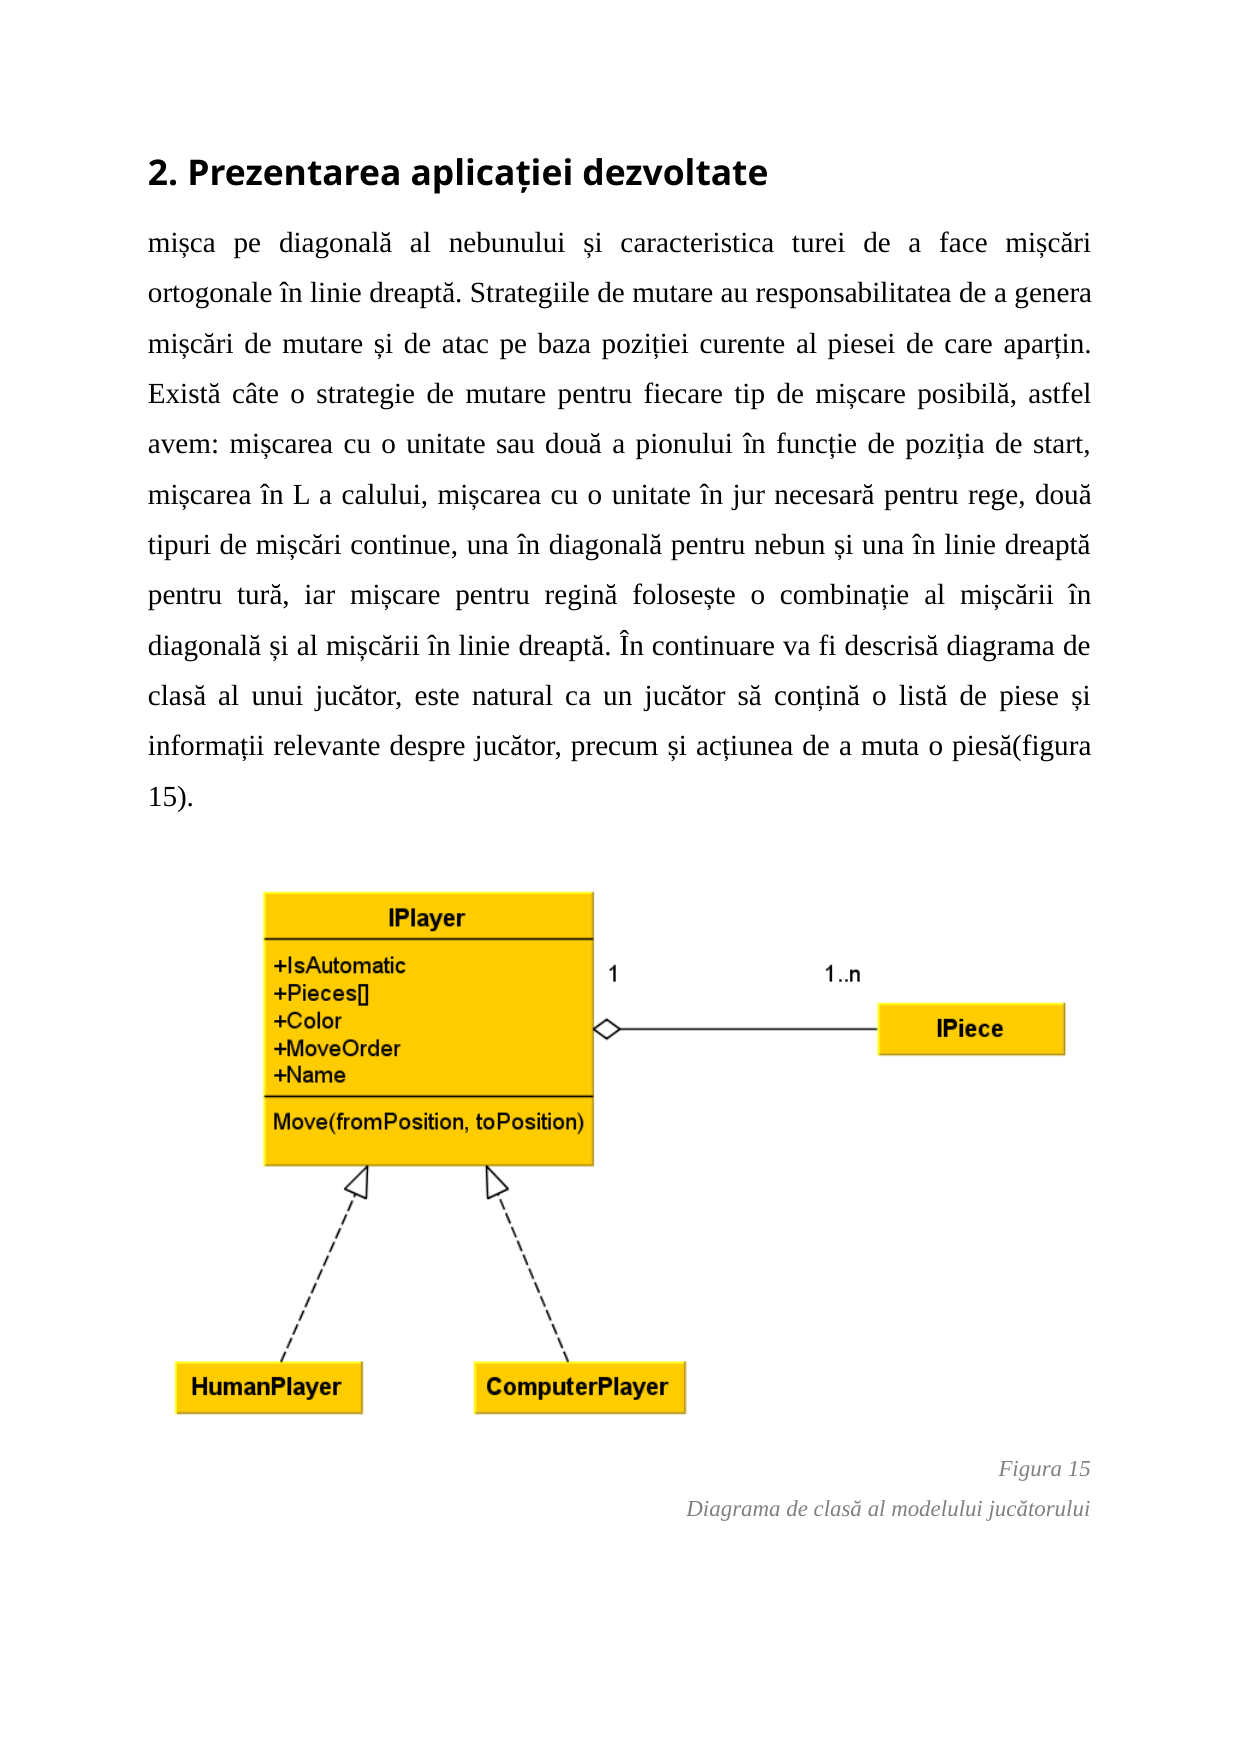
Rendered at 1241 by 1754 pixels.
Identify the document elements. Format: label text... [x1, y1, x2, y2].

text Diagrama de clasă al modelului jucătorului [148, 1495, 1093, 1521]
text Figura 15 [148, 1442, 1093, 1482]
text mișca pe diagonală al nebunului și caracteristica turei de a face mișcări ortogonale în linie dreaptă. Strategiile de mutare au responsabilitatea de a genera mișcări de mutare și de atac pe baza poziției curente al piesei de care aparțin. Există câte o strategie de mutare pentru fiecare tip de mișcare posibilă, astfel avem: mișcarea cu o unitate sau două a pionului în funcție de poziția de start, mișcarea în L a calului, mișcarea cu o unitate în jur necesară pentru rege, două tipuri de mișcări continue, una în diagonală pentru nebun și una în linie dreaptă pentru tură, iar mișcare pentru regină folosește o combinație al mișcării în diagonală și al mișcării în linie dreaptă. În continuare va fi descrisă diagrama de clasă al unui jucător, este natural ca un jucător să conțină o listă de piese și informații relevante despre jucător, precum și acțiunea de a muta o piesă(figura 15). [148, 225, 1093, 812]
picture [147, 864, 1093, 1442]
